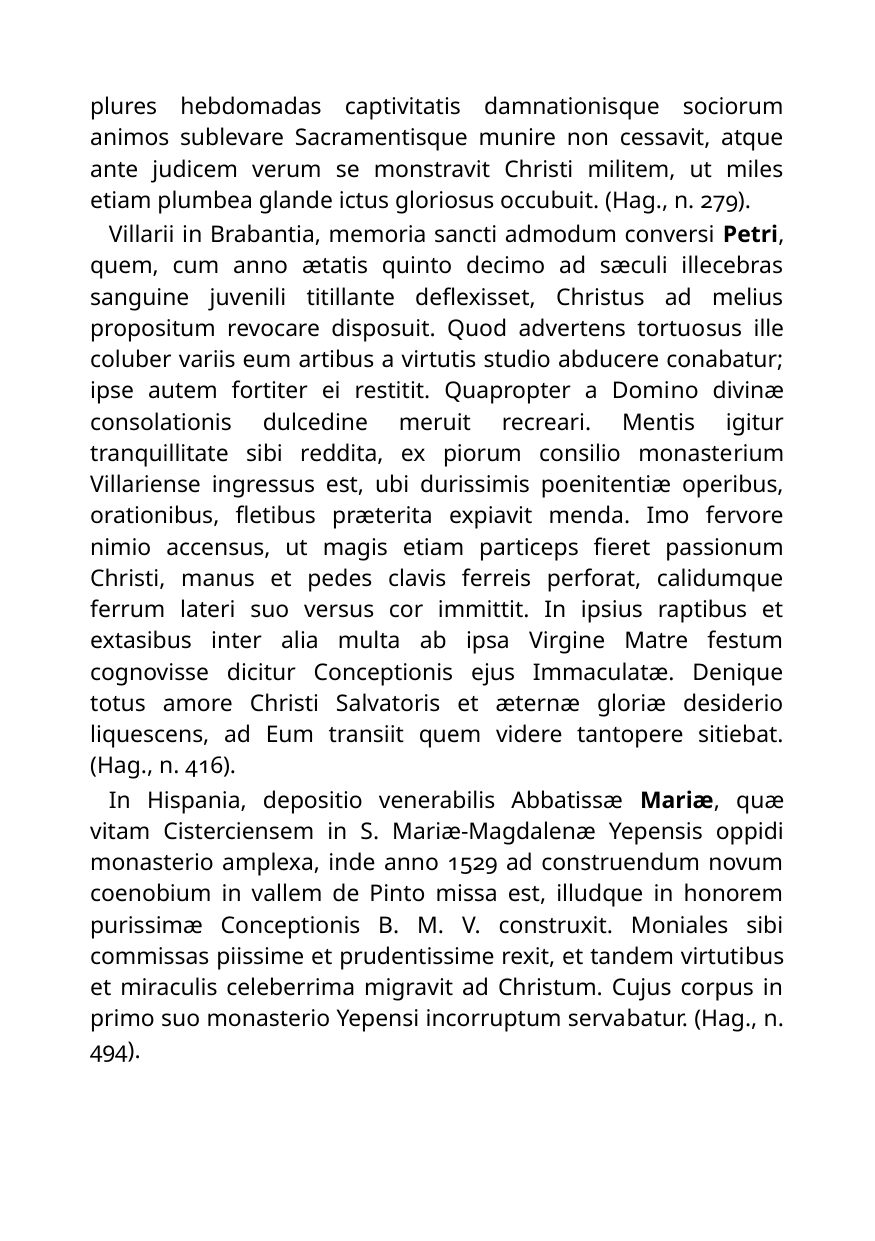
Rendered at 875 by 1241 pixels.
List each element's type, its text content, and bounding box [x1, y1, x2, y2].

text plures hebdomadas captivitatis damnationisque sociorum animos sublevare Sacramentisque munire non cessavit, atque ante judicem verum se monstravit Christi militem, ut miles etiam plumbea glande ictus gloriosus occu­buit. (Hag., n. 279). [90, 90, 784, 215]
text Villarii in Brabantia, memoria sancti admodum conversi Petri, quem, cum anno ætatis quinto decimo ad sæculi illecebras sanguine juvenili titillante deflexisset, Christus ad melius propositum revocare disposuit. Quod advertens tortuo­sus ille coluber variis eum artibus a virtutis studio abducere conabatur; ipse autem fortiter ei restitit. Quapropter a Domi­no divinæ consolationis dulcedine meruit recreari. Mentis igitur tranquillitate sibi reddita, ex piorum consilio monaste­rium Villariense ingressus est, ubi durissimis poenitentiæ operibus, orationibus, fletibus præterita expiavit menda. Imo fervore nimio accensus, ut magis etiam particeps fieret passionum Christi, manus et pedes clavis ferreis perforat, calidumque ferrum lateri suo versus cor immittit. In ipsius raptibus et extasibus inter alia multa ab ipsa Virgine Matre festum cognovisse dicitur Conceptionis ejus Immaculatæ. Denique totus amore Christi Salvatoris et æternæ gloriæ desiderio liquescens, ad Eum transiit quem videre tantopere sitiebat. (Hag., n. 416). [90, 218, 784, 781]
text In Hispania, depositio venerabilis Abbatissæ Mariæ, quæ vitam Cisterciensem in S. Mariæ-Magdalenæ Yepensis oppidi monasterio amplexa, inde anno 1529 ad construendum novum coenobium in vallem de Pinto missa est, illudque in honorem purissimæ Conceptionis B. M. V. construxit. Moniales sibi commissas piissime et prudentissime rexit, et tandem virtuti­bus et miraculis celeberrima migravit ad Christum. Cujus corpus in primo suo monasterio Yepensi incorruptum serva­batur. (Hag., n. 494). [90, 783, 784, 1065]
